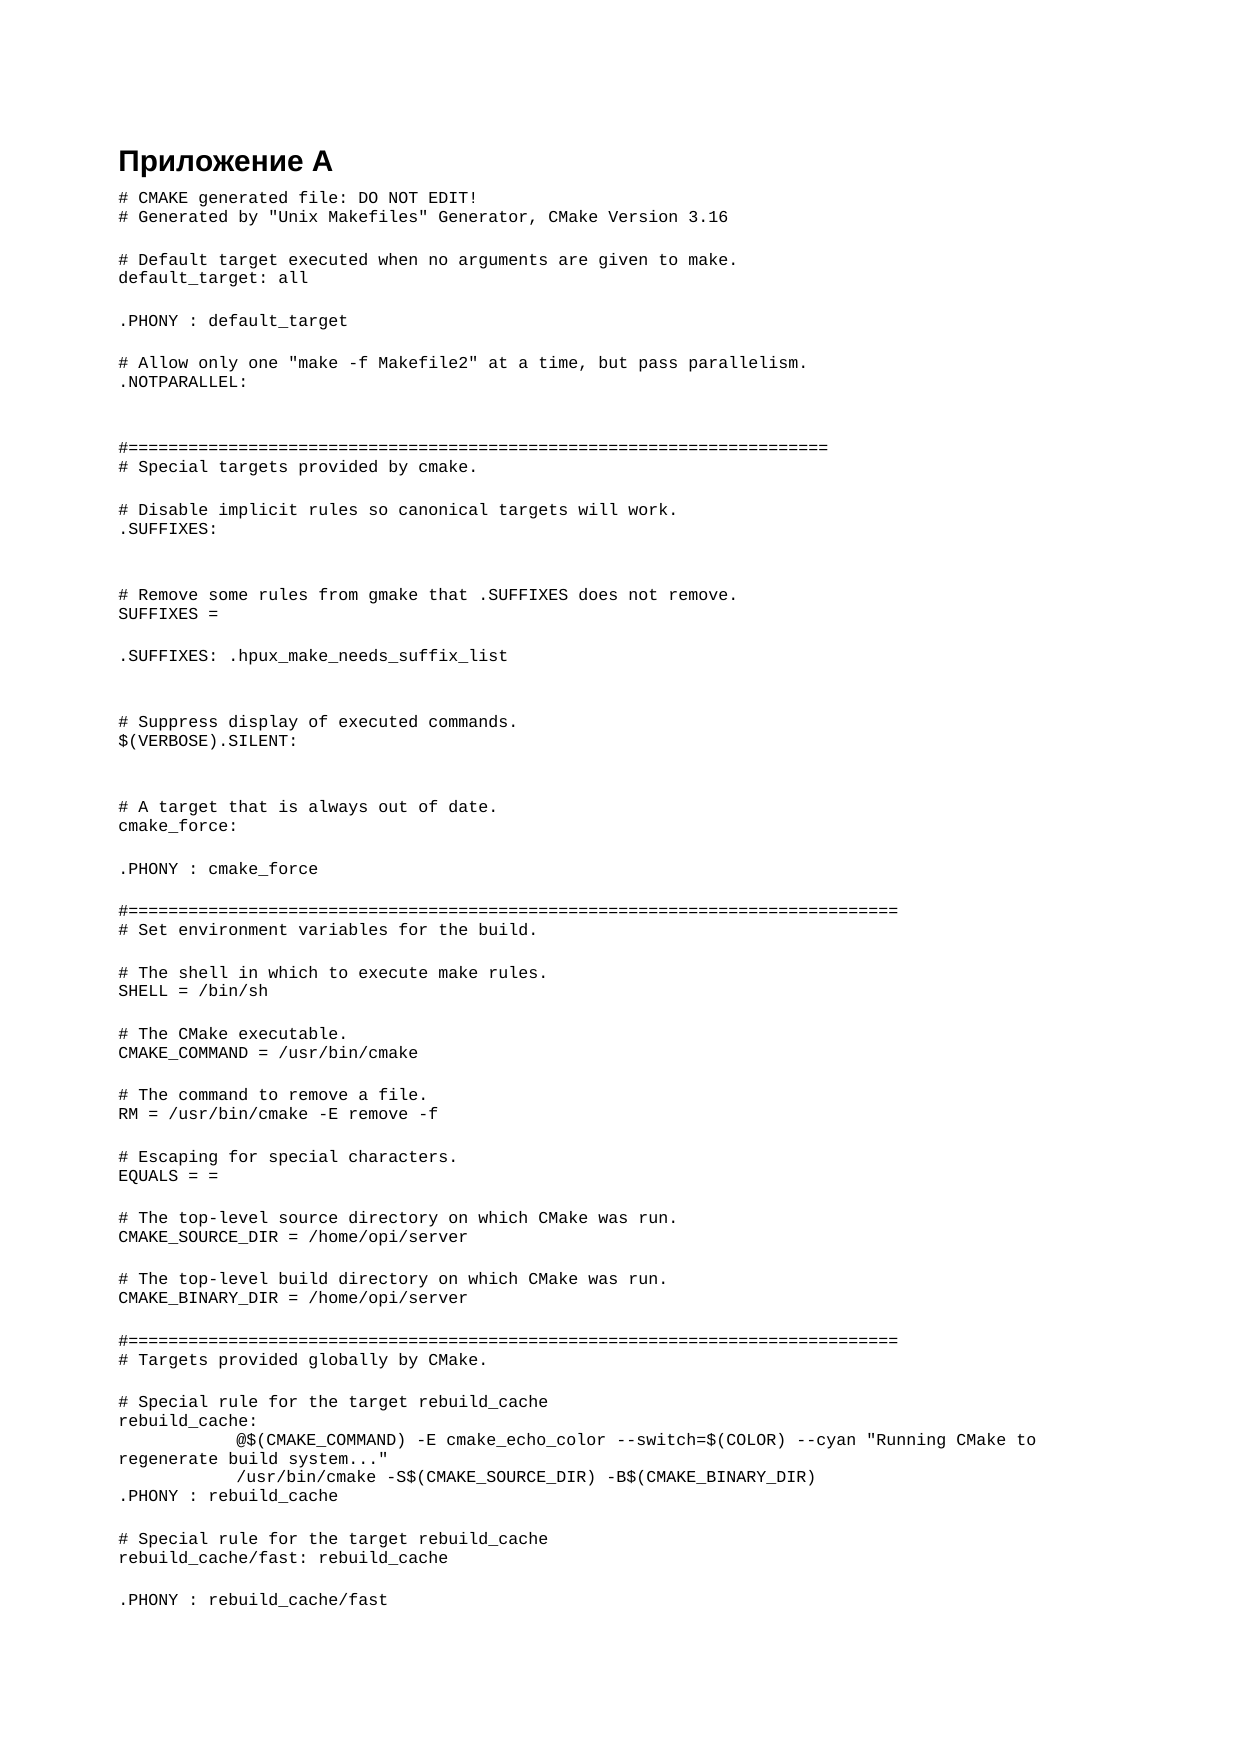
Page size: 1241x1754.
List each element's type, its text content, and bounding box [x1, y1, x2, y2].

text # Special targets provided by cmake. [118, 459, 1122, 478]
text CMAKE_BINARY_DIR = /home/opi/server [118, 1290, 1122, 1309]
text # Default target executed when no arguments are given to make. [118, 251, 1122, 270]
text # Allow only one "make -f Makefile2" at a time, but pass parallelism. [118, 355, 1122, 374]
text # Set environment variables for the build. [118, 922, 1122, 941]
text # CMAKE generated file: DO NOT EDIT! [118, 190, 1122, 209]
text .SUFFIXES: .hpux_make_needs_suffix_list [118, 648, 1122, 667]
text # The CMake executable. [118, 1026, 1122, 1044]
text # Remove some rules from gmake that .SUFFIXES does not remove. [118, 586, 1122, 605]
text .PHONY : rebuild_cache/fast [118, 1592, 1122, 1611]
text SHELL = /bin/sh [118, 983, 1122, 1002]
text # The shell in which to execute make rules. [118, 964, 1122, 983]
text # Escaping for special characters. [118, 1148, 1122, 1167]
subtitle Приложение А [118, 143, 1122, 177]
text rebuild_cache: [118, 1412, 1122, 1431]
text # Suppress display of executed commands. [118, 714, 1122, 733]
text # The command to remove a file. [118, 1087, 1122, 1106]
text # A target that is always out of date. [118, 799, 1122, 818]
text # Special rule for the target rebuild_cache [118, 1530, 1122, 1549]
text # Disable implicit rules so canonical targets will work. [118, 501, 1122, 520]
text .PHONY : rebuild_cache [118, 1488, 1122, 1507]
text cmake_force: [118, 818, 1122, 837]
text #============================================================================= [118, 1332, 1122, 1351]
text # The top-level build directory on which CMake was run. [118, 1271, 1122, 1290]
text CMAKE_COMMAND = /usr/bin/cmake [118, 1044, 1122, 1063]
text #====================================================================== [118, 440, 1122, 459]
text EQUALS = = [118, 1167, 1122, 1186]
text # Special rule for the target rebuild_cache [118, 1394, 1122, 1412]
text # Targets provided globally by CMake. [118, 1351, 1122, 1370]
text /usr/bin/cmake -S$(CMAKE_SOURCE_DIR) -B$(CMAKE_BINARY_DIR) [118, 1469, 1122, 1488]
text .PHONY : default_target [118, 313, 1122, 331]
text RM = /usr/bin/cmake -E remove -f [118, 1106, 1122, 1124]
text .SUFFIXES: [118, 520, 1122, 539]
text .PHONY : cmake_force [118, 860, 1122, 879]
text $(VERBOSE).SILENT: [118, 733, 1122, 752]
text SUFFIXES = [118, 605, 1122, 624]
text #============================================================================= [118, 903, 1122, 922]
text # The top-level source directory on which CMake was run. [118, 1209, 1122, 1228]
text default_target: all [118, 270, 1122, 289]
text .NOTPARALLEL: [118, 374, 1122, 393]
text CMAKE_SOURCE_DIR = /home/opi/server [118, 1228, 1122, 1247]
text @$(CMAKE_COMMAND) -E cmake_echo_color --switch=$(COLOR) --cyan "Running CMake to regenerate build system..." [118, 1431, 1122, 1469]
text # Generated by "Unix Makefiles" Generator, CMake Version 3.16 [118, 209, 1122, 228]
text rebuild_cache/fast: rebuild_cache [118, 1549, 1122, 1568]
